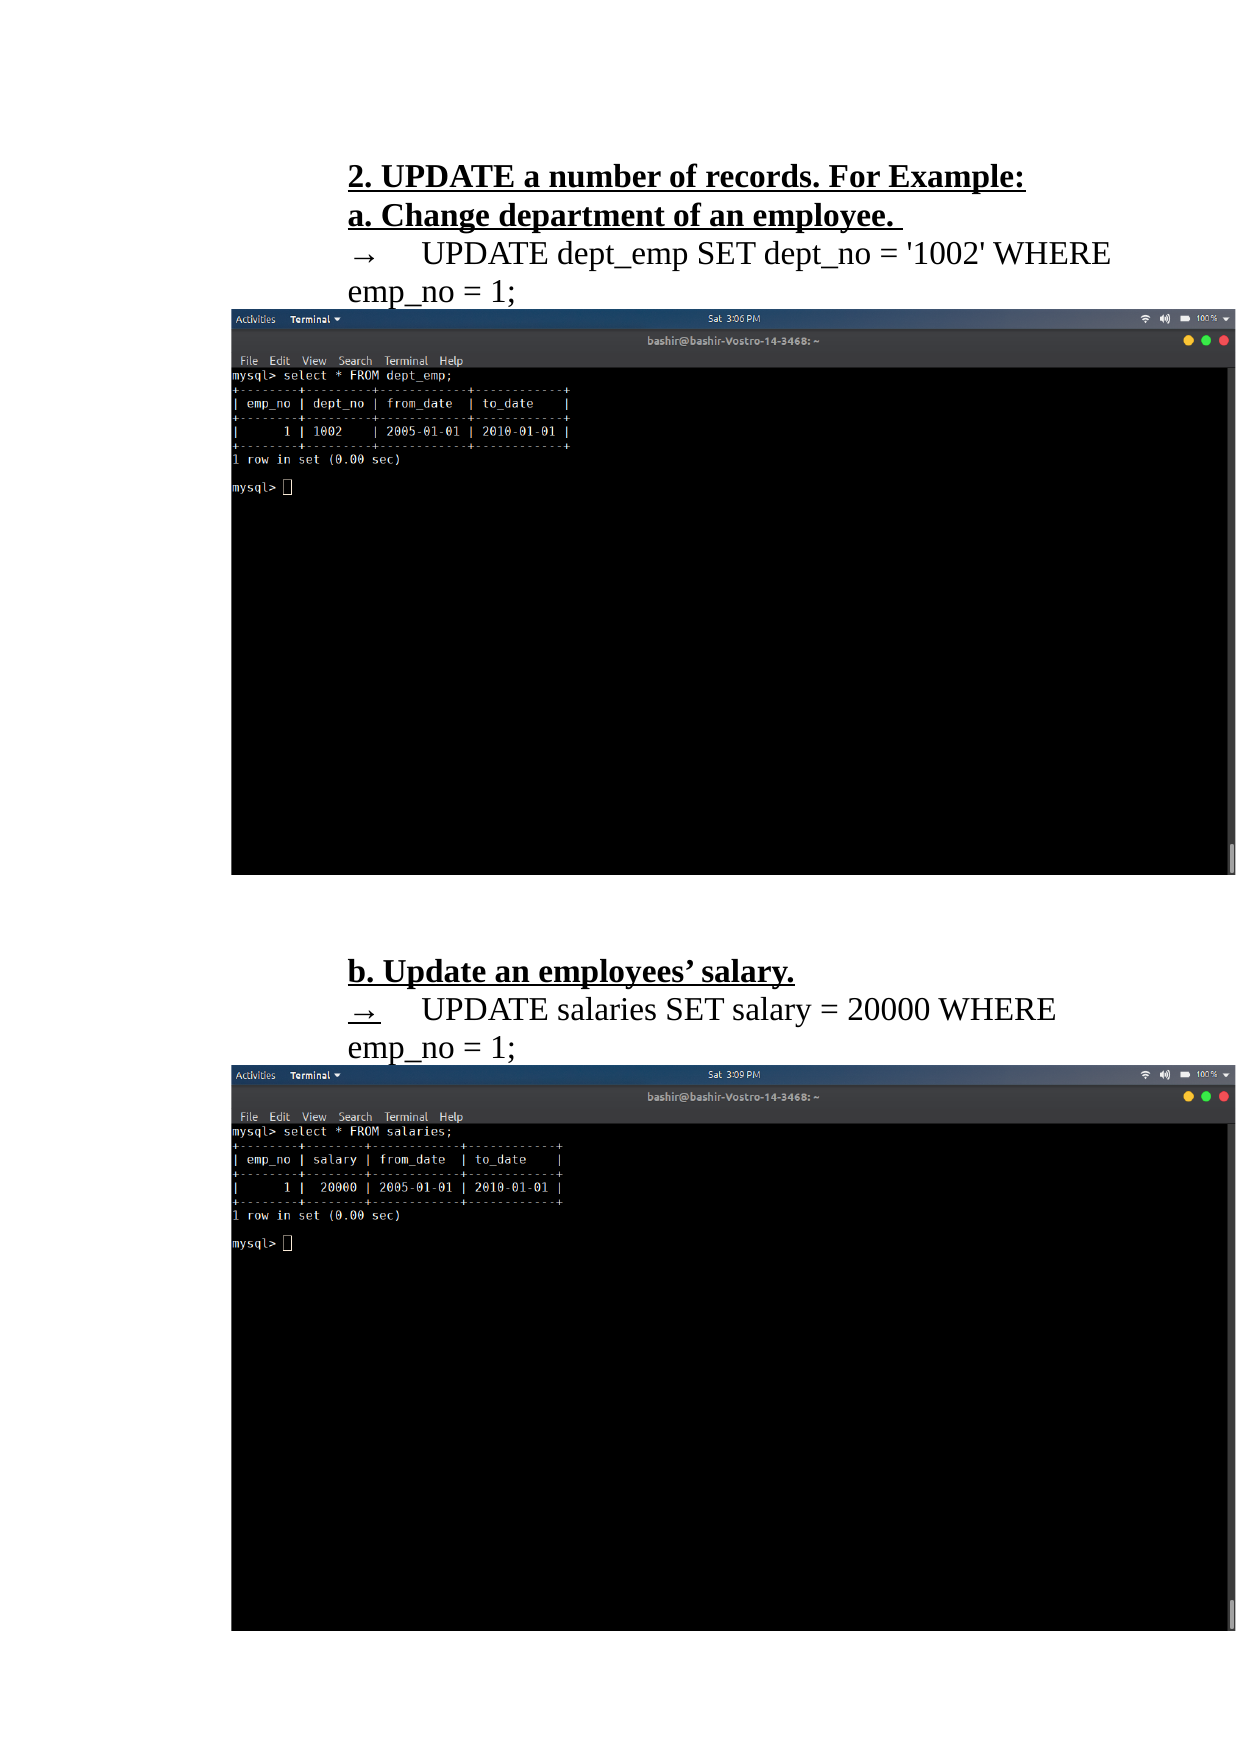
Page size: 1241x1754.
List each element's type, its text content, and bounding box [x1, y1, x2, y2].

text b. Update an employees’ salary. [347, 951, 1120, 989]
text 2. UPDATE a number of records. For Example: [347, 156, 1120, 195]
text → UPDATE dept_emp SET dept_no = '1002' WHERE emp_no = 1; [347, 233, 1120, 309]
text → UPDATE salaries SET salary = 20000 WHERE emp_no = 1; [347, 989, 1120, 1065]
picture [231, 309, 1236, 875]
text a. Change department of an employee. [347, 195, 1120, 233]
picture [231, 1065, 1236, 1631]
